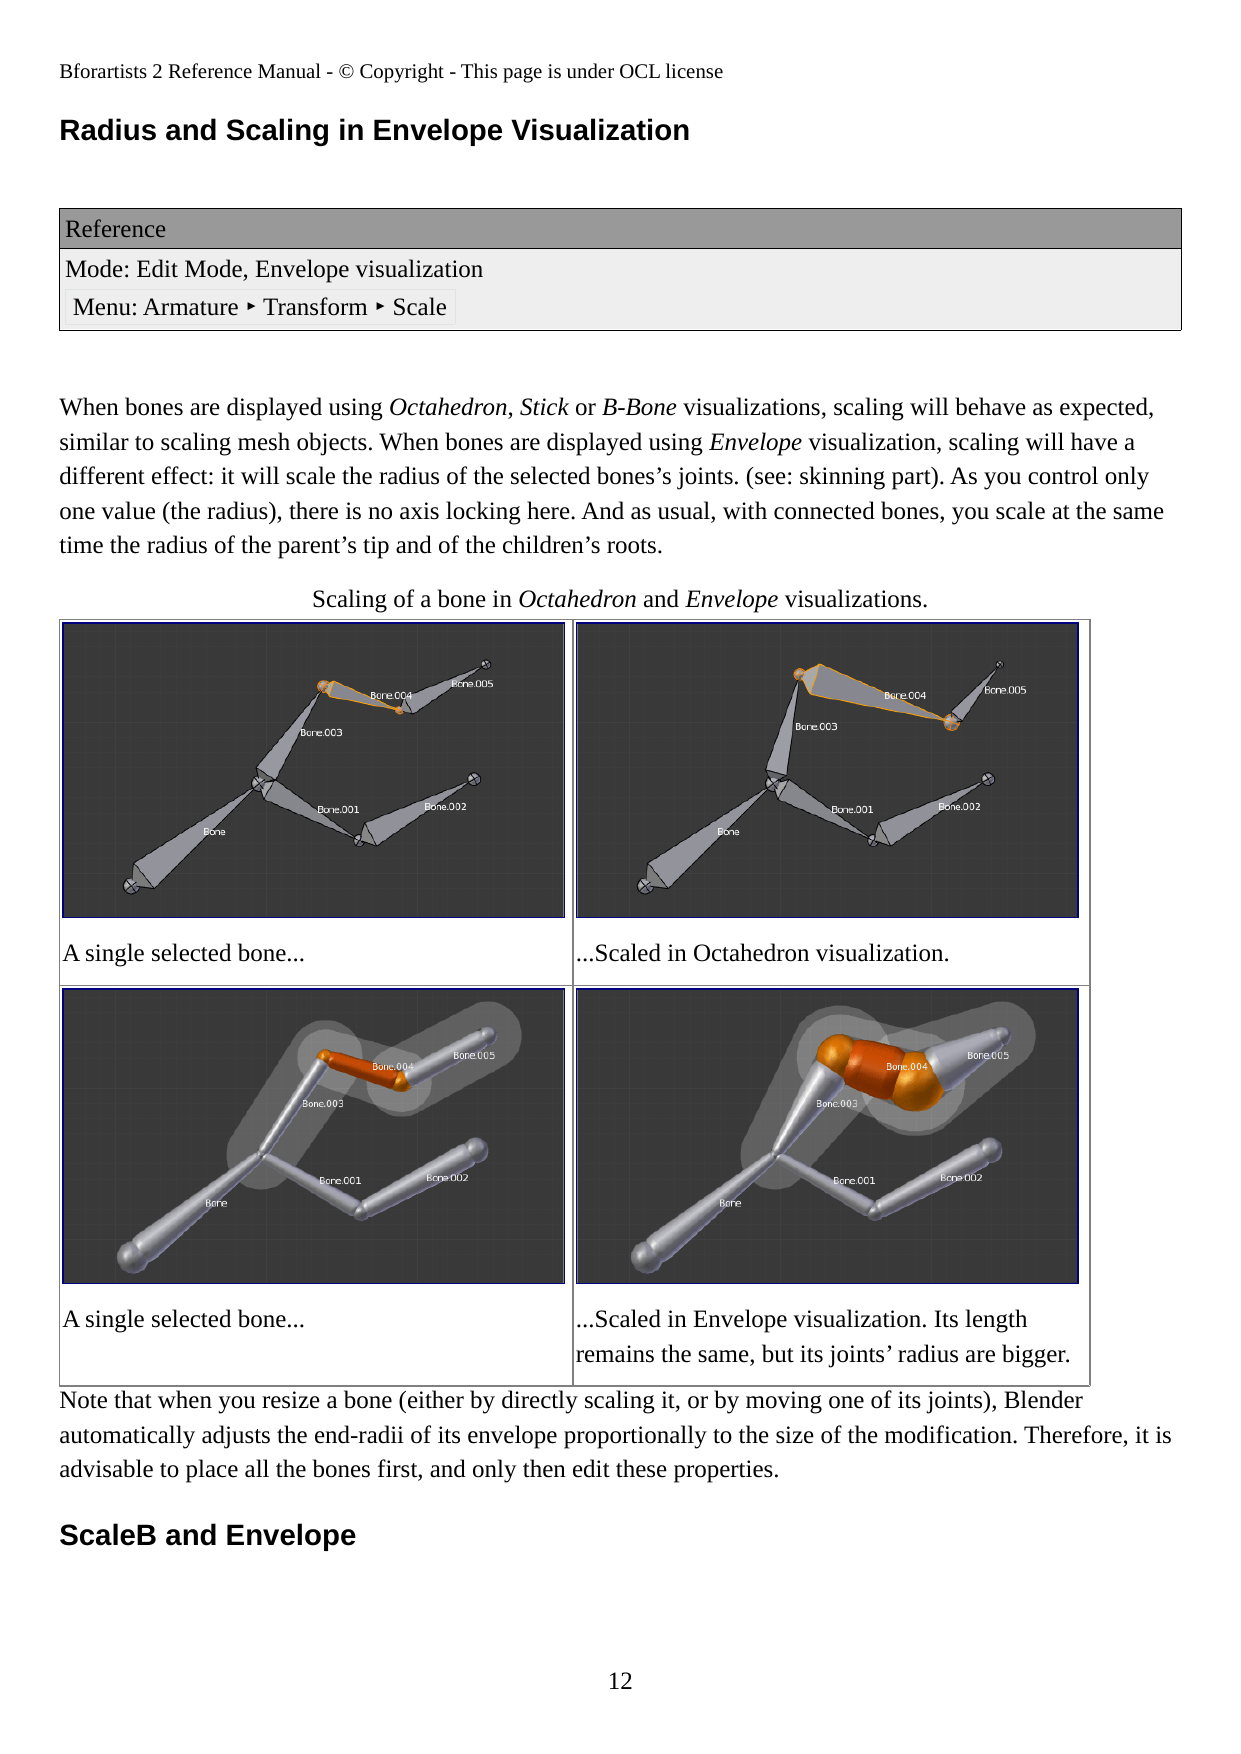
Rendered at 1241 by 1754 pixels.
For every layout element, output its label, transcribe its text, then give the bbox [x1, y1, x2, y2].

text When bones are displayed using Octahedron, Stick or B-Bone visualizations, scaling will behave as expected, similar to scaling mesh objects. When bones are displayed using Envelope visualization, scaling will have a different effect: it will scale the radius of the selected bones’s joints. (see: skinning part). As you control only one value (the radius), there is no axis locking here. And as usual, with connected bones, you scale at the same time the radius of the parent’s tip and of the children’s roots. [59, 392, 1181, 559]
subtitle ScaleB and Envelope [59, 1518, 1181, 1552]
table_header A single selected bone... [60, 620, 572, 985]
table_cell ...Scaled in Envelope visualization. Its length remains the same, but its joints’ radius are bigger. [574, 986, 1089, 1385]
text Note that when you resize a bone (either by directly scaling it, or by moving one of its joints), Blender automatically adjusts the end-radii of its envelope proportionally to the size of the modification. Therefore, it is advisable to place all the bones first, and only then edit these properties. [59, 1386, 1181, 1483]
picture [577, 624, 1077, 917]
picture [64, 624, 564, 917]
picture [577, 990, 1077, 1283]
table_cell A single selected bone... [60, 986, 572, 1385]
subtitle Radius and Scaling in Envelope Visualization [59, 113, 1181, 146]
table_header ...Scaled in Octahedron visualization. [574, 620, 1089, 985]
text Scaling of a bone in Octahedron and Envelope visualizations. [59, 584, 1181, 613]
table_cell Mode: Edit Mode, Envelope visualization Menu: Armature ‣ Transform ‣ Scale [60, 249, 1181, 329]
table_header Reference [60, 209, 1181, 248]
picture [64, 990, 564, 1283]
